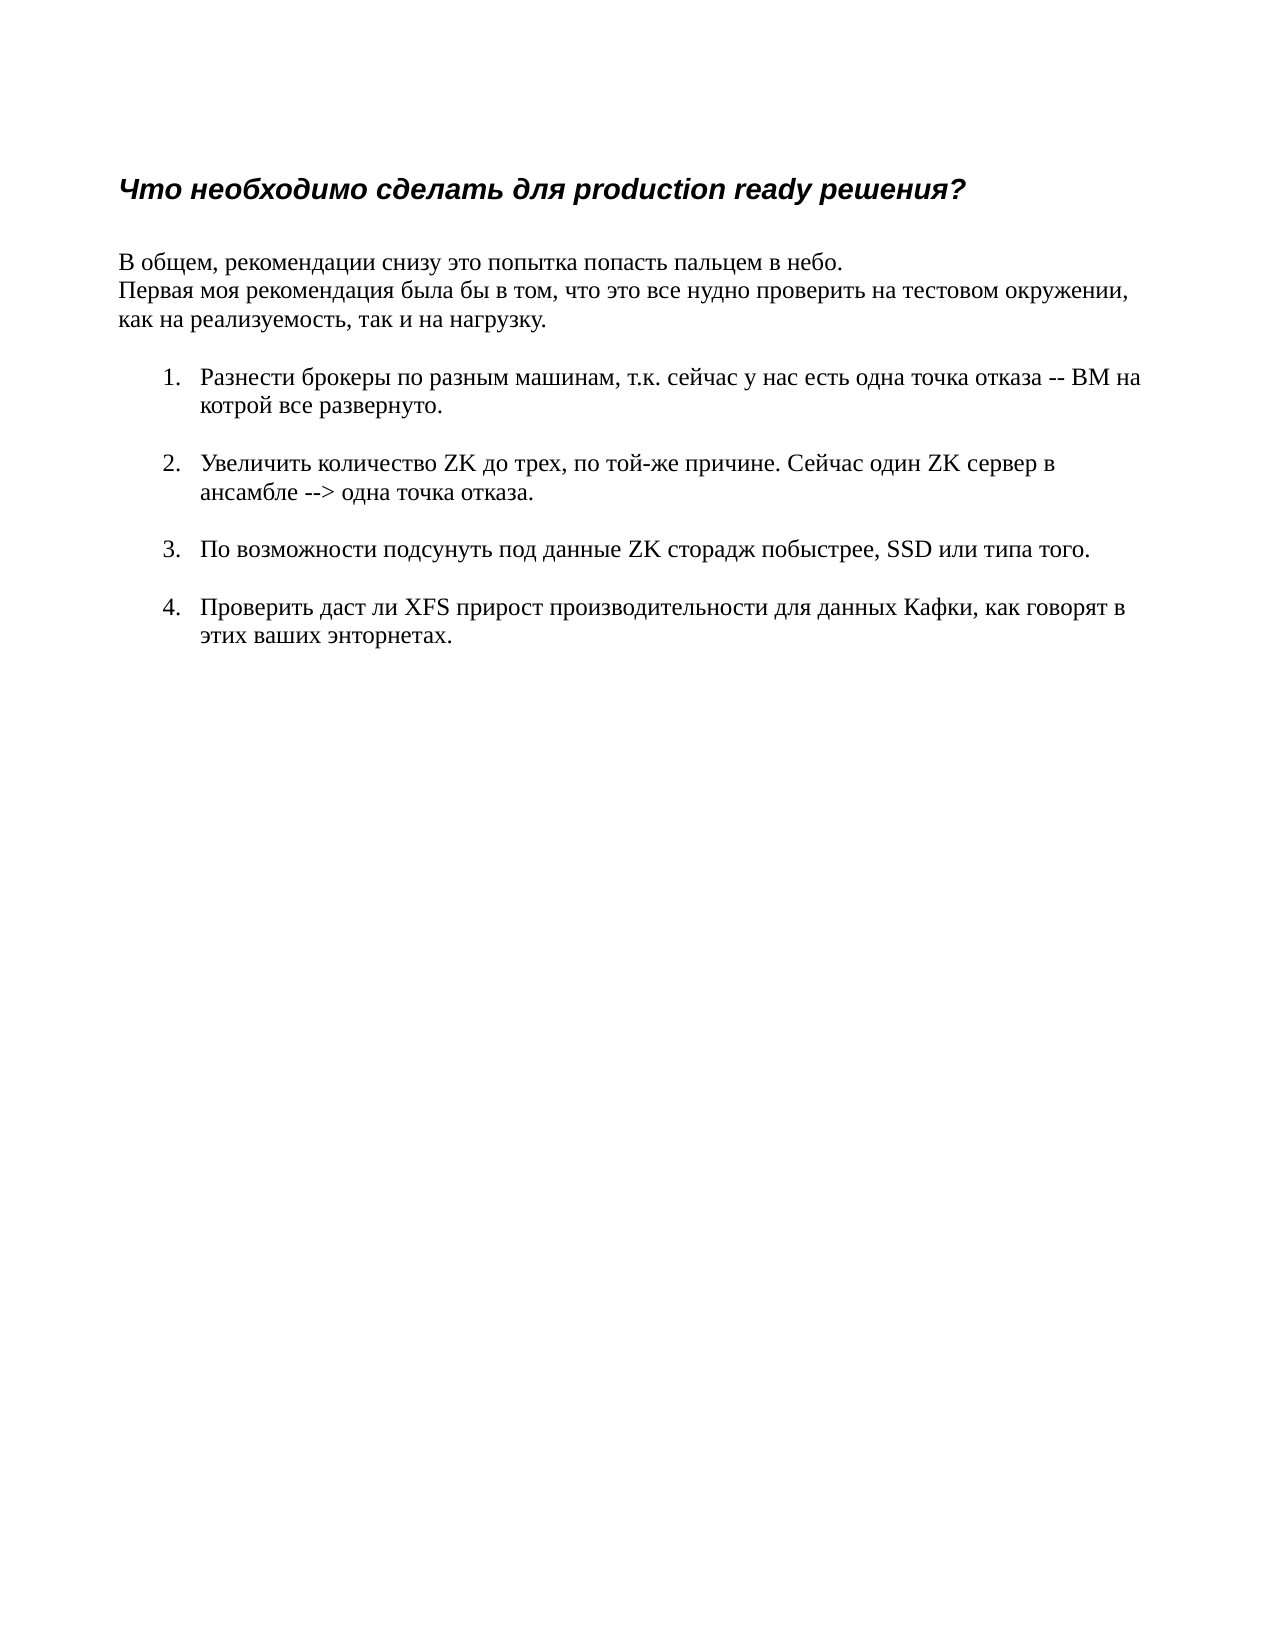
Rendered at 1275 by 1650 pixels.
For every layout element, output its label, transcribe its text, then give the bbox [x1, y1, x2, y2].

list По возможности подсунуть под данные ZK сторадж побыстрее, SSD или типа того. [162, 534, 1157, 563]
list Проверить даст ли XFS прирост производительности для данных Кафки, как говорят в этих ваших энторнетах. [162, 592, 1157, 649]
list Увеличить количество ZK до трех, по той-же причине. Сейчас один ZK сервер в ансамбле --> одна точка отказа. [162, 448, 1157, 505]
text В общем, рекомендации снизу это попытка попасть пальцем в небо. [118, 247, 1157, 275]
subtitle Что необходимо сделать для production ready решения? [118, 172, 1157, 205]
text Первая моя рекомендация была бы в том, что это все нудно проверить на тестовом окружении, как на реализуемость, так и на нагрузку. [118, 275, 1157, 333]
list Разнести брокеры по разным машинам, т.к. сейчас у нас есть одна точка отказа -- ВМ на котрой все развернуто. [162, 362, 1157, 419]
